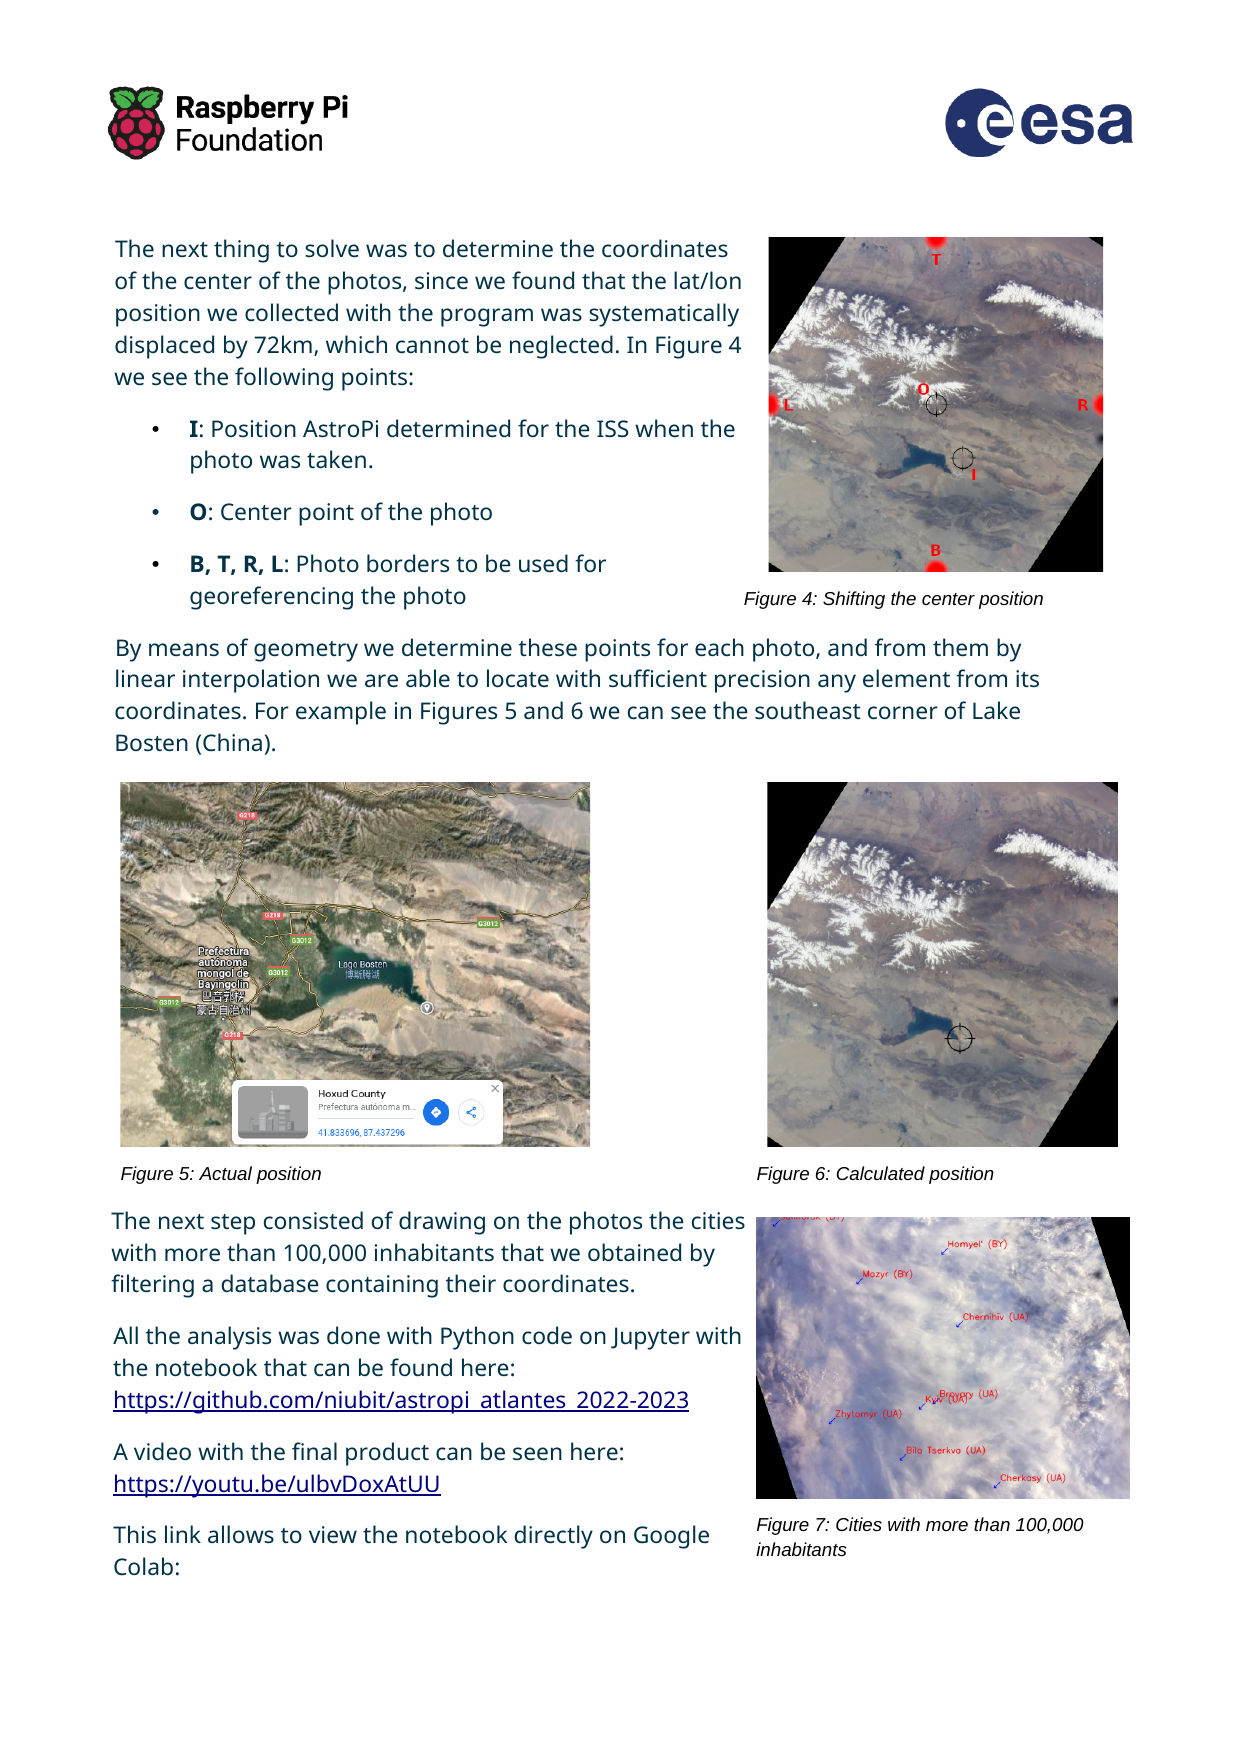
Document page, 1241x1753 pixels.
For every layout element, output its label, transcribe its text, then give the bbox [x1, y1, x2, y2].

picture [756, 1217, 1130, 1499]
text All the analysis was done with Python code on Jupyter with the notebook that can be found here: https://github.com/niubit/astropi_atlantes_2022-2023 [113, 1320, 756, 1415]
picture [120, 782, 591, 1147]
picture [768, 237, 1104, 572]
list O: Center point of the photo [152, 496, 743, 527]
text The next step consisted of drawing on the photos the cities with more than 100,000 inhabitants that we obtained by filtering a database containing their coordinates. [111, 770, 1130, 1300]
text By means of geometry we determine these points for each photo, and from them by linear interpolation we are able to locate with sufficient precision any element from its coordinates. For example in Figures 5 and 6 we can see the southeast corner of Lake Bosten (China). [114, 632, 1087, 758]
text Figure 6: Calculated position [756, 782, 1129, 1184]
list B, T, R, L: Photo borders to be used for georeferencing the photo [152, 548, 743, 611]
list I: Position AstroPi determined for the ISS when the photo was taken. [152, 412, 743, 476]
text This link allows to view the notebook directly on Google Colab: [113, 1519, 1113, 1582]
text A video with the final product can be seen here: https://youtu.be/ulbvDoxAtUU [113, 1436, 756, 1499]
picture [767, 782, 1118, 1147]
picture [58, 58, 1169, 186]
text Figure 4: Shifting the center position [743, 237, 1128, 609]
text Figure 5: Actual position [120, 1147, 590, 1184]
text The next thing to solve was to determine the coordinates of the center of the photos, since we found that the lat/lon position we collected with the program was systematically displaced by 72km, which cannot be neglected. In Figure 4 we see the following points: [114, 225, 1128, 392]
text Figure 7: Cities with more than 100,000 inhabitants [756, 1499, 1130, 1561]
